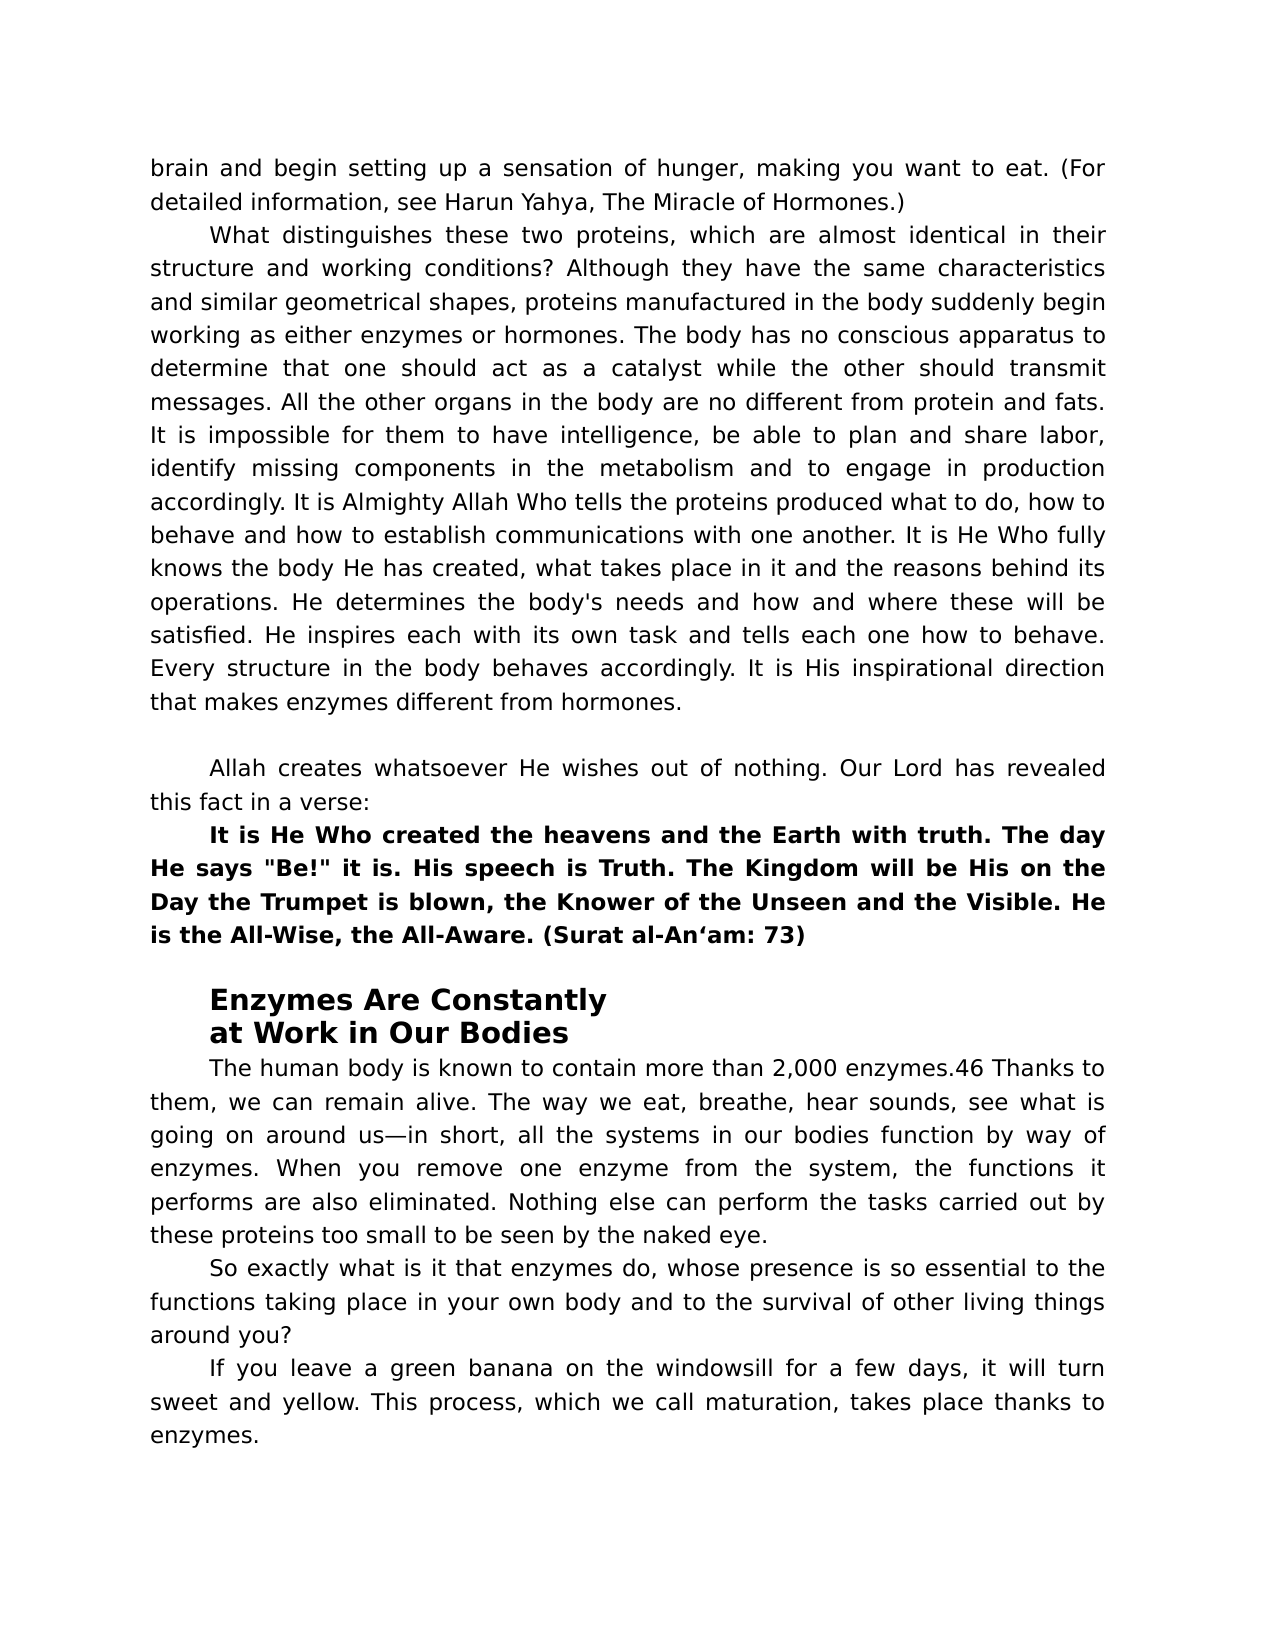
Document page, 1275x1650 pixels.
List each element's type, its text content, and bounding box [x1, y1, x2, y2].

text brain and begin setting up a sensation of hunger, making you want to eat. (For detailed information, see Harun Yahya, The Miracle of Hormones.) [150, 150, 1107, 217]
text What distinguishes these two proteins, which are almost identical in their structure and working conditions? Although they have the same characteristics and similar geometrical shapes, proteins manufactured in the body suddenly begin working as either enzymes or hormones. The body has no conscious apparatus to determine that one should act as a catalyst while the other should transmit messages. All the other organs in the body are no different from protein and fats. It is impossible for them to have intelligence, be able to plan and share labor, identify missing components in the metabolism and to engage in production accordingly. It is Almighty Allah Who tells the proteins produced what to do, how to behave and how to establish communications with one another. It is He Who fully knows the body He has created, what takes place in it and the reasons behind its operations. He determines the body's needs and how and where these will be satisfied. He inspires each with its own task and tells each one how to behave. Every structure in the body behaves accordingly. It is His inspirational direction that makes enzymes different from hormones. [150, 217, 1107, 717]
text The human body is known to contain more than 2,000 enzymes.46 Thanks to them, we can remain alive. The way we eat, breathe, hear sounds, see what is going on around us—in short, all the systems in our bodies function by way of enzymes. When you remove one enzyme from the system, the functions it performs are also eliminated. Nothing else can perform the tasks carried out by these proteins too small to be seen by the naked eye. [150, 1050, 1107, 1250]
text Allah creates whatsoever He wishes out of nothing. Our Lord has revealed this fact in a verse: [150, 750, 1107, 817]
text It is He Who created the heavens and the Earth with truth. The day He says "Be!" it is. His speech is Truth. The Kingdom will be His on the Day the Trumpet is blown, the Knower of the Unseen and the Visible. He is the All-Wise, the All-Aware. (Surat al-An‘am: 73) [150, 817, 1107, 950]
text So exactly what is it that enzymes do, whose presence is so essential to the functions taking place in your own body and to the survival of other living things around you? [150, 1250, 1107, 1350]
text at Work in Our Bodies [150, 1017, 1107, 1050]
text If you leave a green banana on the windowsill for a few days, it will turn sweet and yellow. This process, which we call maturation, takes place thanks to enzymes. [150, 1350, 1107, 1450]
text Enzymes Are Constantly [150, 983, 1107, 1017]
